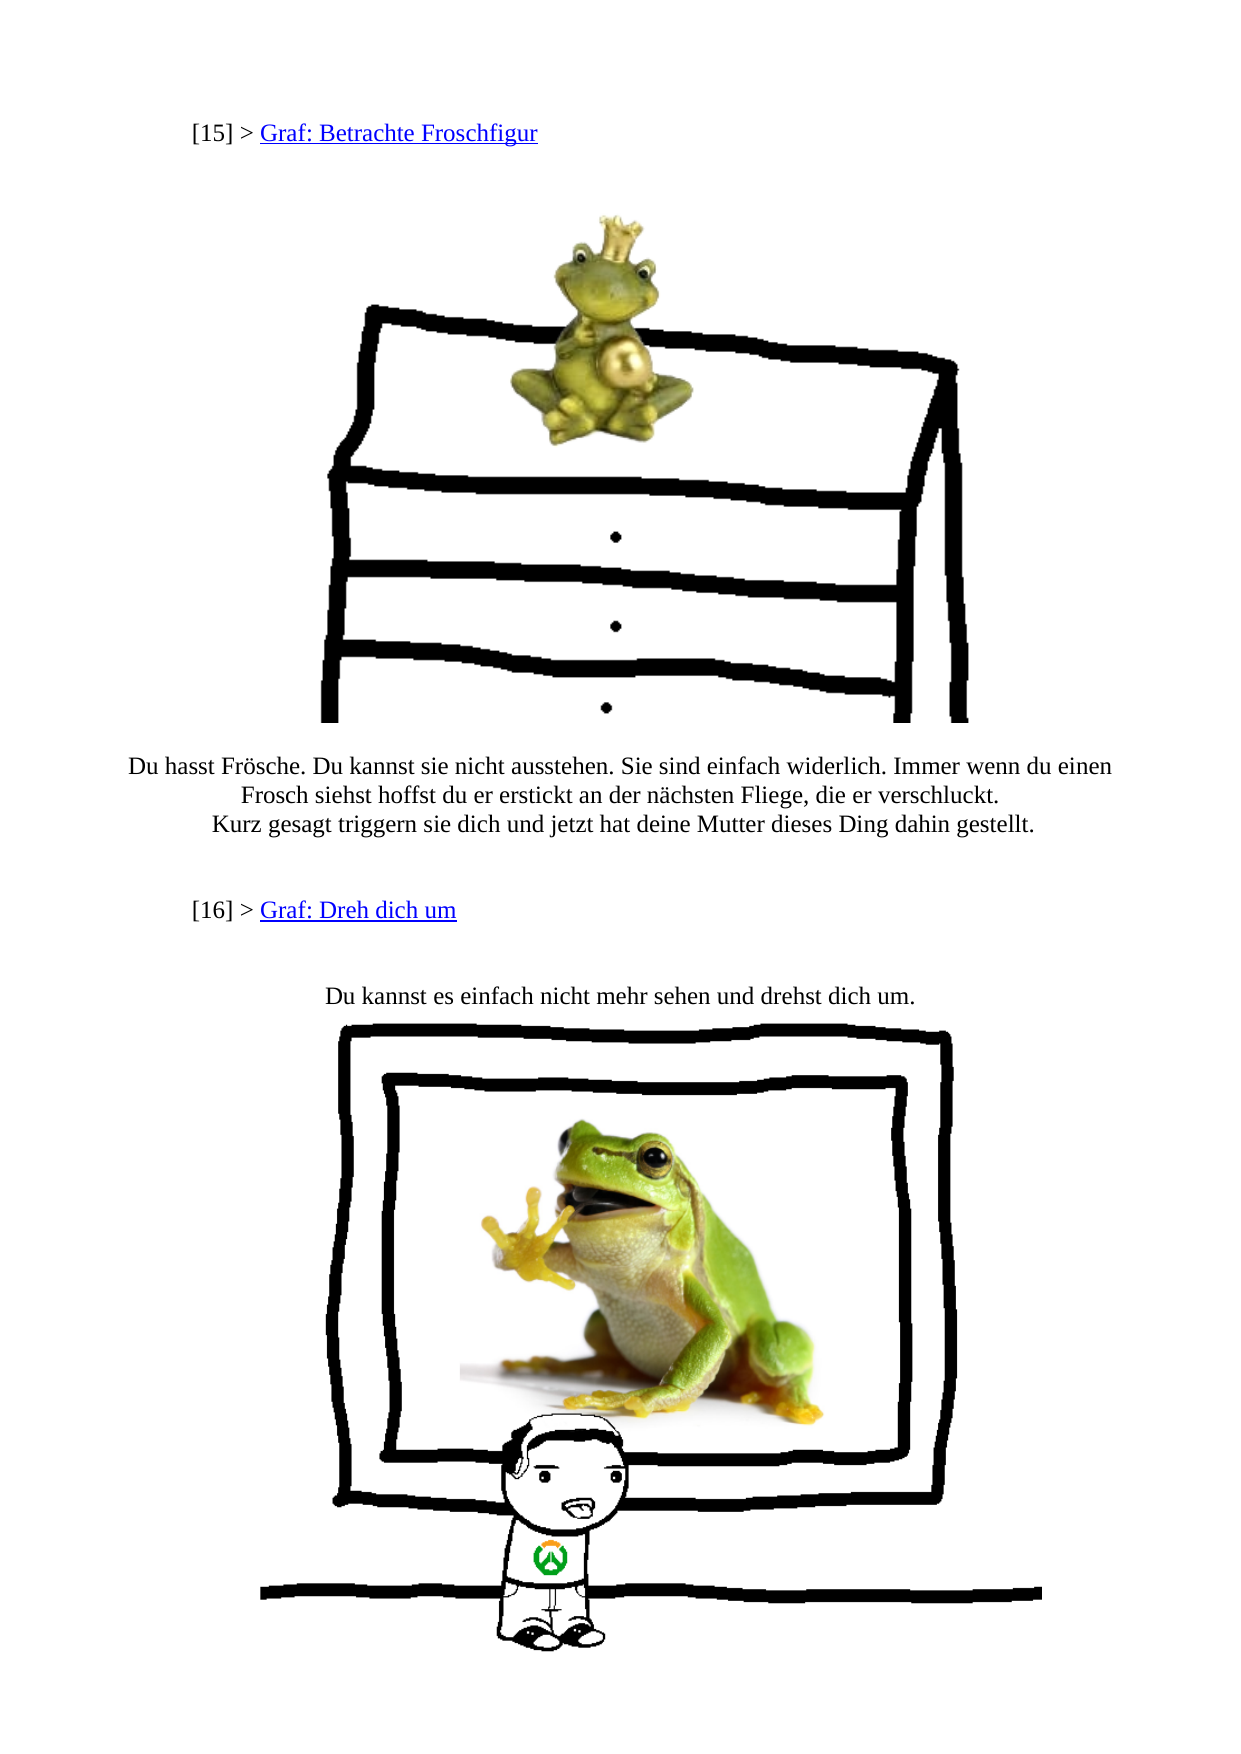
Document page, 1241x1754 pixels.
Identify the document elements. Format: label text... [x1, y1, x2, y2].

text Du kannst es einfach nicht mehr sehen und drehst dich um. [118, 981, 1122, 1010]
text Kurz gesagt triggern sie dich und jetzt hat deine Mutter dieses Ding dahin gestellt. [118, 809, 1122, 838]
text [16] > Graf: Dreh dich um [118, 895, 1122, 924]
text Du hasst Frösche. Du kannst sie nicht ausstehen. Sie sind einfach widerlich. Immer wenn du einen Frosch siehst hoffst du er erstickt an der nächsten Fliege, die er verschluckt. [118, 751, 1122, 809]
text [15] > Graf: Betrachte Froschfigur [118, 118, 1122, 147]
